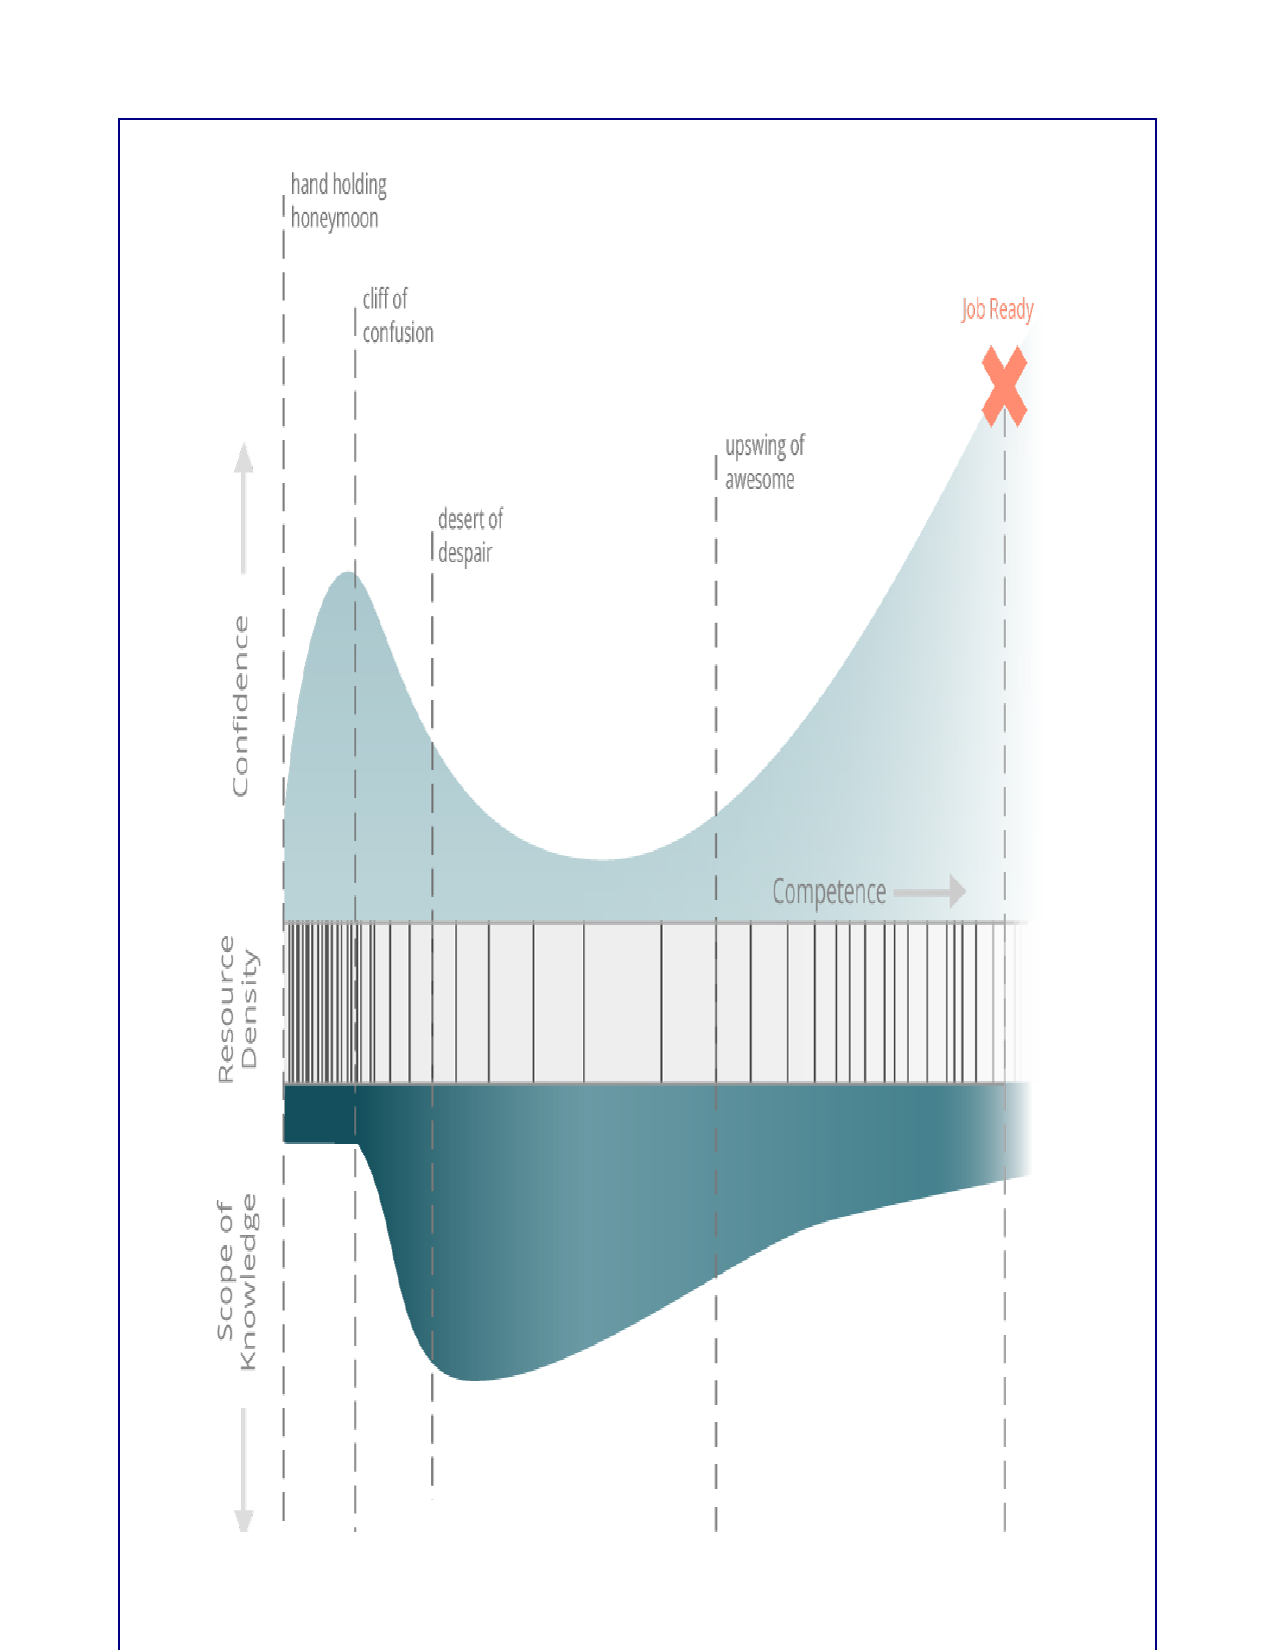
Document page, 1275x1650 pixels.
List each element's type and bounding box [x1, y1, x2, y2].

picture [120, 120, 1155, 1532]
